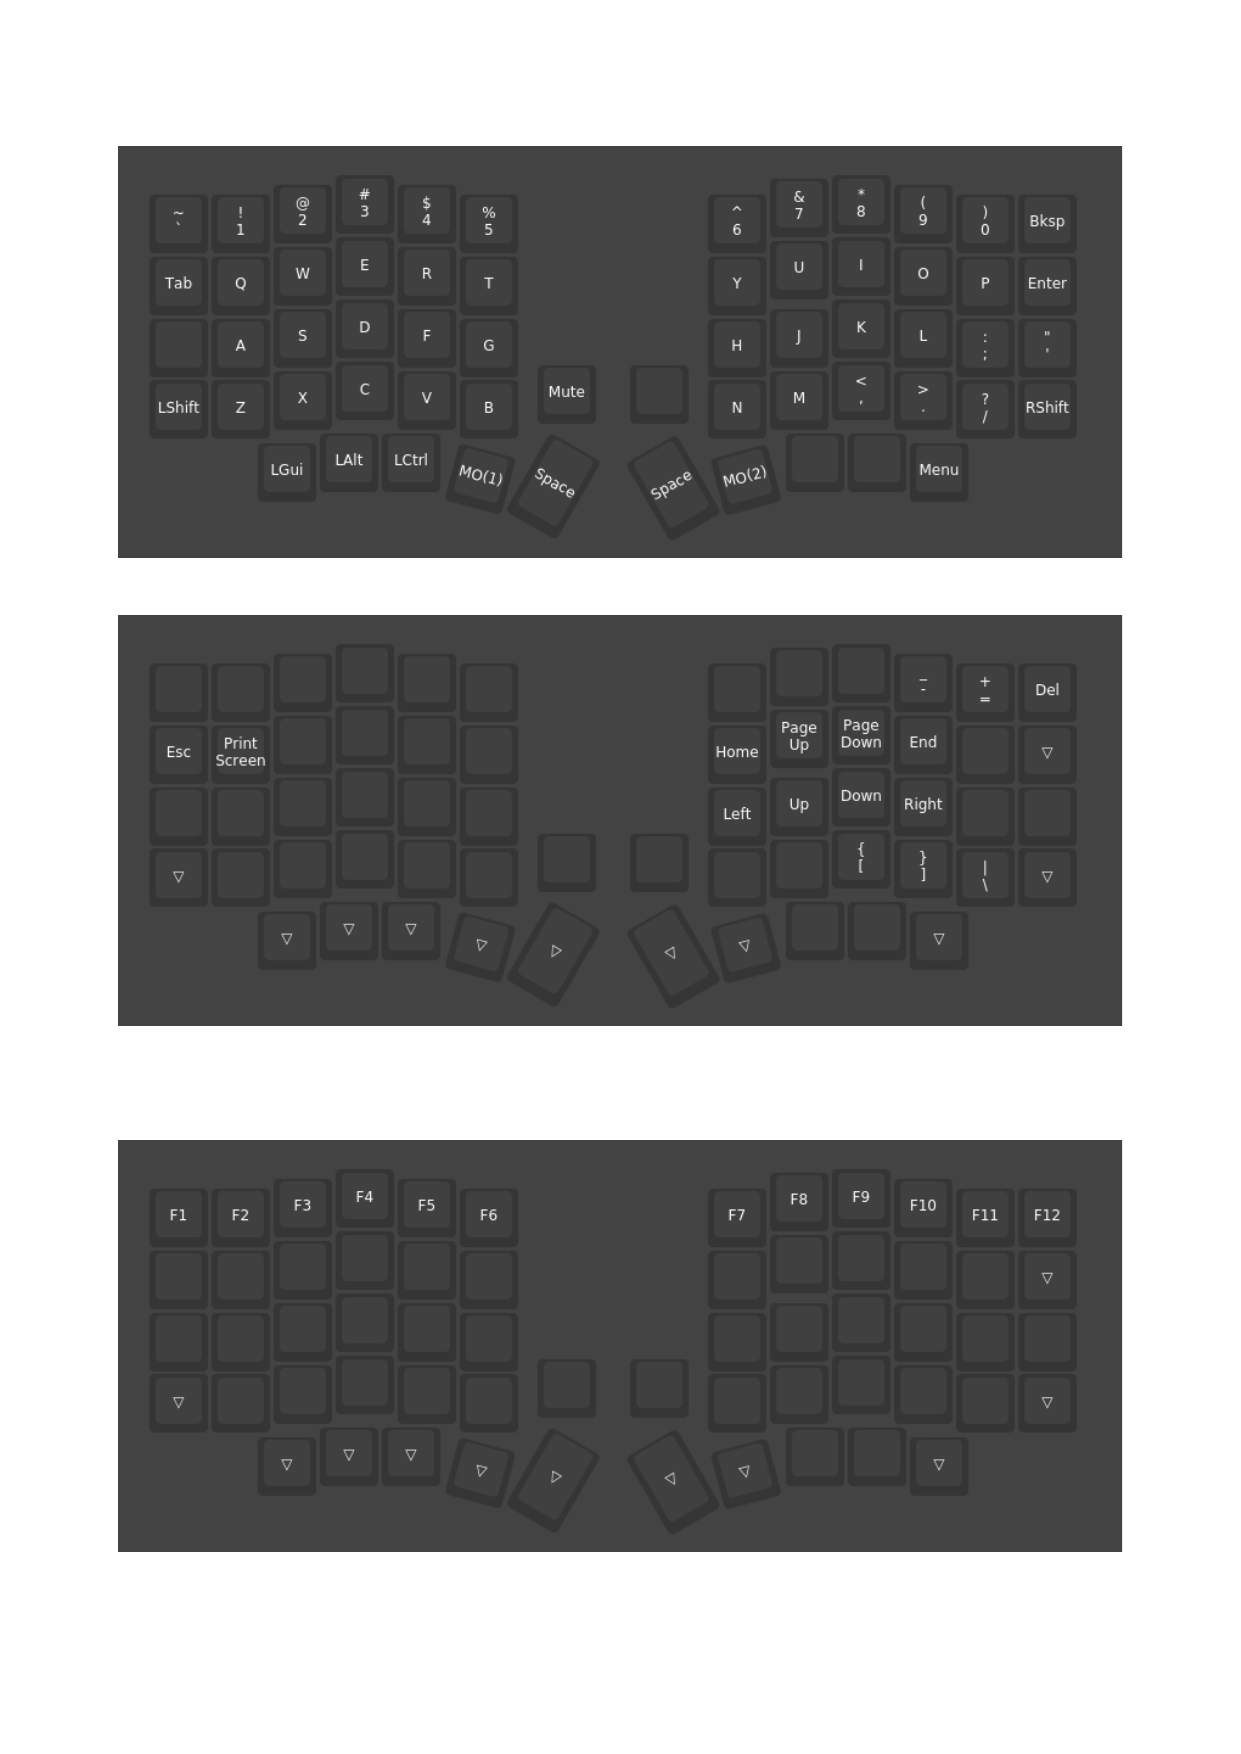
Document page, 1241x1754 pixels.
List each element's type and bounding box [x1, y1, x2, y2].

picture [118, 1140, 1123, 1552]
picture [118, 615, 1123, 1026]
picture [118, 146, 1123, 558]
